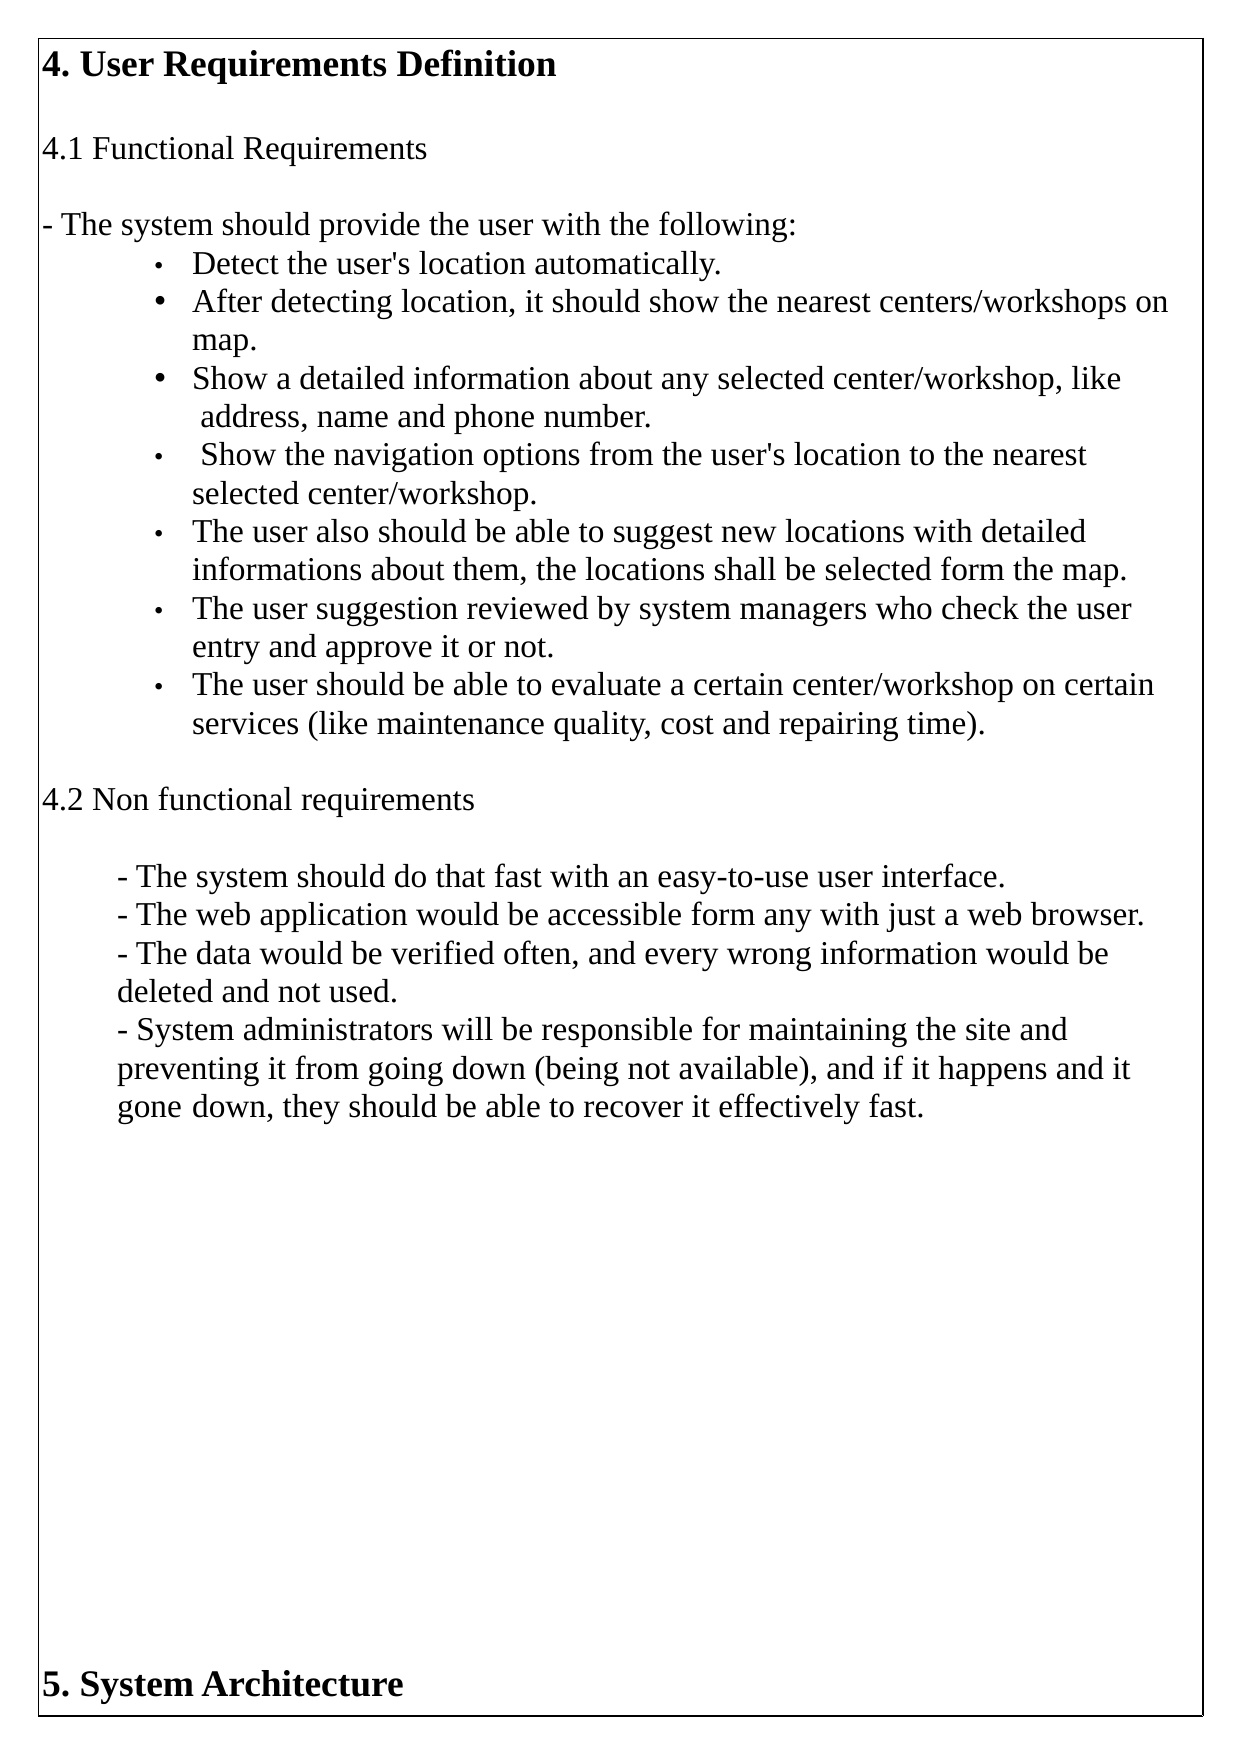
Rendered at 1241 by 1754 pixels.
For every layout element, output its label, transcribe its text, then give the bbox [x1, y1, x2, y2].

text 4.2 Non functional requirements [42, 780, 1199, 818]
text - The web application would be accessible form any with just a web browser. [42, 895, 1199, 933]
list The user should be able to evaluate a certain center/workshop on certain services (like maintenance quality, cost and repairing time). [154, 665, 1199, 741]
list The user also should be able to suggest new locations with detailed informations about them, the locations shall be selected form the map. [154, 511, 1199, 588]
text - The system should provide the user with the following: [42, 205, 1199, 243]
text - The system should do that fast with an easy-to-use user interface. [42, 856, 1199, 895]
text 5. System Architecture [42, 1661, 1199, 1704]
list Detect the user's location automatically. [154, 243, 1199, 281]
text 4. User Requirements Definition [42, 42, 1199, 85]
text - System administrators will be responsible for maintaining the site and preventing it from going down (being not available), and if it happens and it gone down, they should be able to recover it effectively fast. [42, 1010, 1199, 1125]
list The user suggestion reviewed by system managers who check the user entry and approve it or not. [154, 588, 1199, 665]
list address, name and phone number. [154, 396, 1199, 435]
text - The data would be verified often, and every wrong information would be deleted and not used. [42, 933, 1199, 1010]
list After detecting location, it should show the nearest centers/workshops on map. [154, 281, 1199, 358]
list Show a detailed information about any selected center/workshop, like [154, 358, 1199, 396]
list Show the navigation options from the user's location to the nearest selected center/workshop. [154, 435, 1199, 511]
text 4.1 Functional Requirements [42, 128, 1199, 166]
